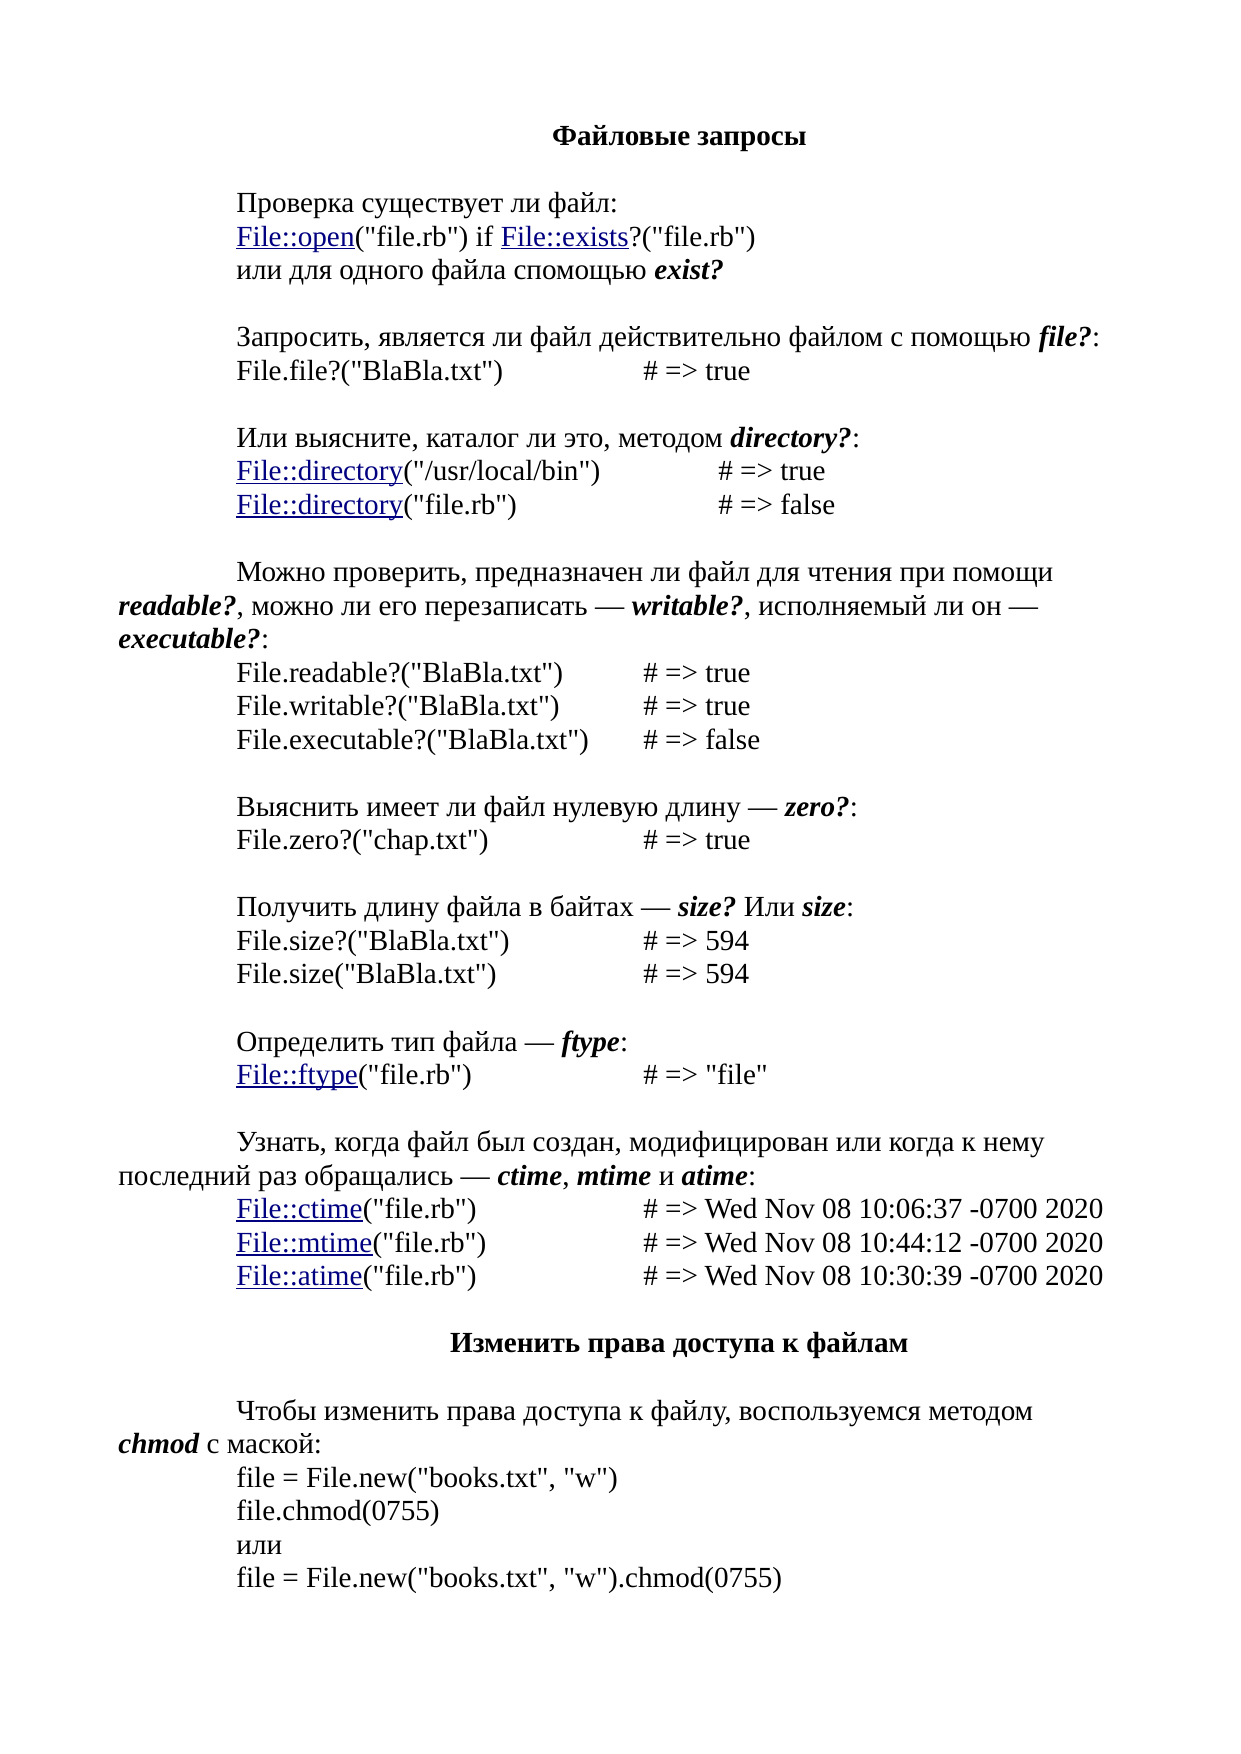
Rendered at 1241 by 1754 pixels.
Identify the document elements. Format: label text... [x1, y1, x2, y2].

text File.executable?("BlaBla.txt") # => false [118, 722, 1122, 755]
text File::open("file.rb") if File::exists?("file.rb") [118, 219, 1122, 252]
text или для одного файла спомощью exist? [118, 252, 1122, 286]
text File::atime("file.rb") # => Wed Nov 08 10:30:39 -0700 2020 [118, 1258, 1122, 1292]
text Или выясните, каталог ли это, методом directory?: [118, 420, 1122, 453]
text Получить длину файла в байтах — size? Или size: [118, 889, 1122, 923]
text или [118, 1527, 1122, 1560]
text File.readable?("BlaBla.txt") # => true [118, 655, 1122, 688]
text File.zero?("chap.txt") # => true [118, 822, 1122, 856]
text file = File.new("books.txt", "w") [118, 1460, 1122, 1493]
text File.writable?("BlaBla.txt") # => true [118, 688, 1122, 722]
text File::directory("/usr/local/bin") # => true [118, 453, 1122, 487]
text Выяснить имеет ли файл нулевую длину — zero?: [118, 789, 1122, 822]
text Запросить, является ли файл действительно файлом с помощью file?: [118, 319, 1122, 353]
text Изменить права доступа к файлам [118, 1326, 1122, 1359]
text File::ctime("file.rb") # => Wed Nov 08 10:06:37 -0700 2020 [118, 1191, 1122, 1225]
text Файловые запросы [118, 118, 1122, 152]
text Можно проверить, предназначен ли файл для чтения при помощи readable?, можно ли его перезаписать — writable?, исполняемый ли он — executable?: [118, 554, 1122, 655]
text file.chmod(0755) [118, 1493, 1122, 1527]
text File::directory("file.rb") # => false [118, 487, 1122, 521]
text Чтобы изменить права доступа к файлу, воспользуемся методом chmod с маской: [118, 1393, 1122, 1460]
text Проверка существует ли файл: [118, 185, 1122, 219]
text file = File.new("books.txt", "w").chmod(0755) [118, 1560, 1122, 1594]
text Определить тип файла — ftype: [118, 1024, 1122, 1057]
text File.file?("BlaBla.txt") # => true [118, 353, 1122, 386]
text File.size("BlaBla.txt") # => 594 [118, 957, 1122, 990]
text File::ftype("file.rb") # => "file" [118, 1057, 1122, 1091]
text File.size?("BlaBla.txt") # => 594 [118, 923, 1122, 957]
text File::mtime("file.rb") # => Wed Nov 08 10:44:12 -0700 2020 [118, 1225, 1122, 1258]
text Узнать, когда файл был создан, модифицирован или когда к нему последний раз обращались — ctime, mtime и atime: [118, 1124, 1122, 1191]
